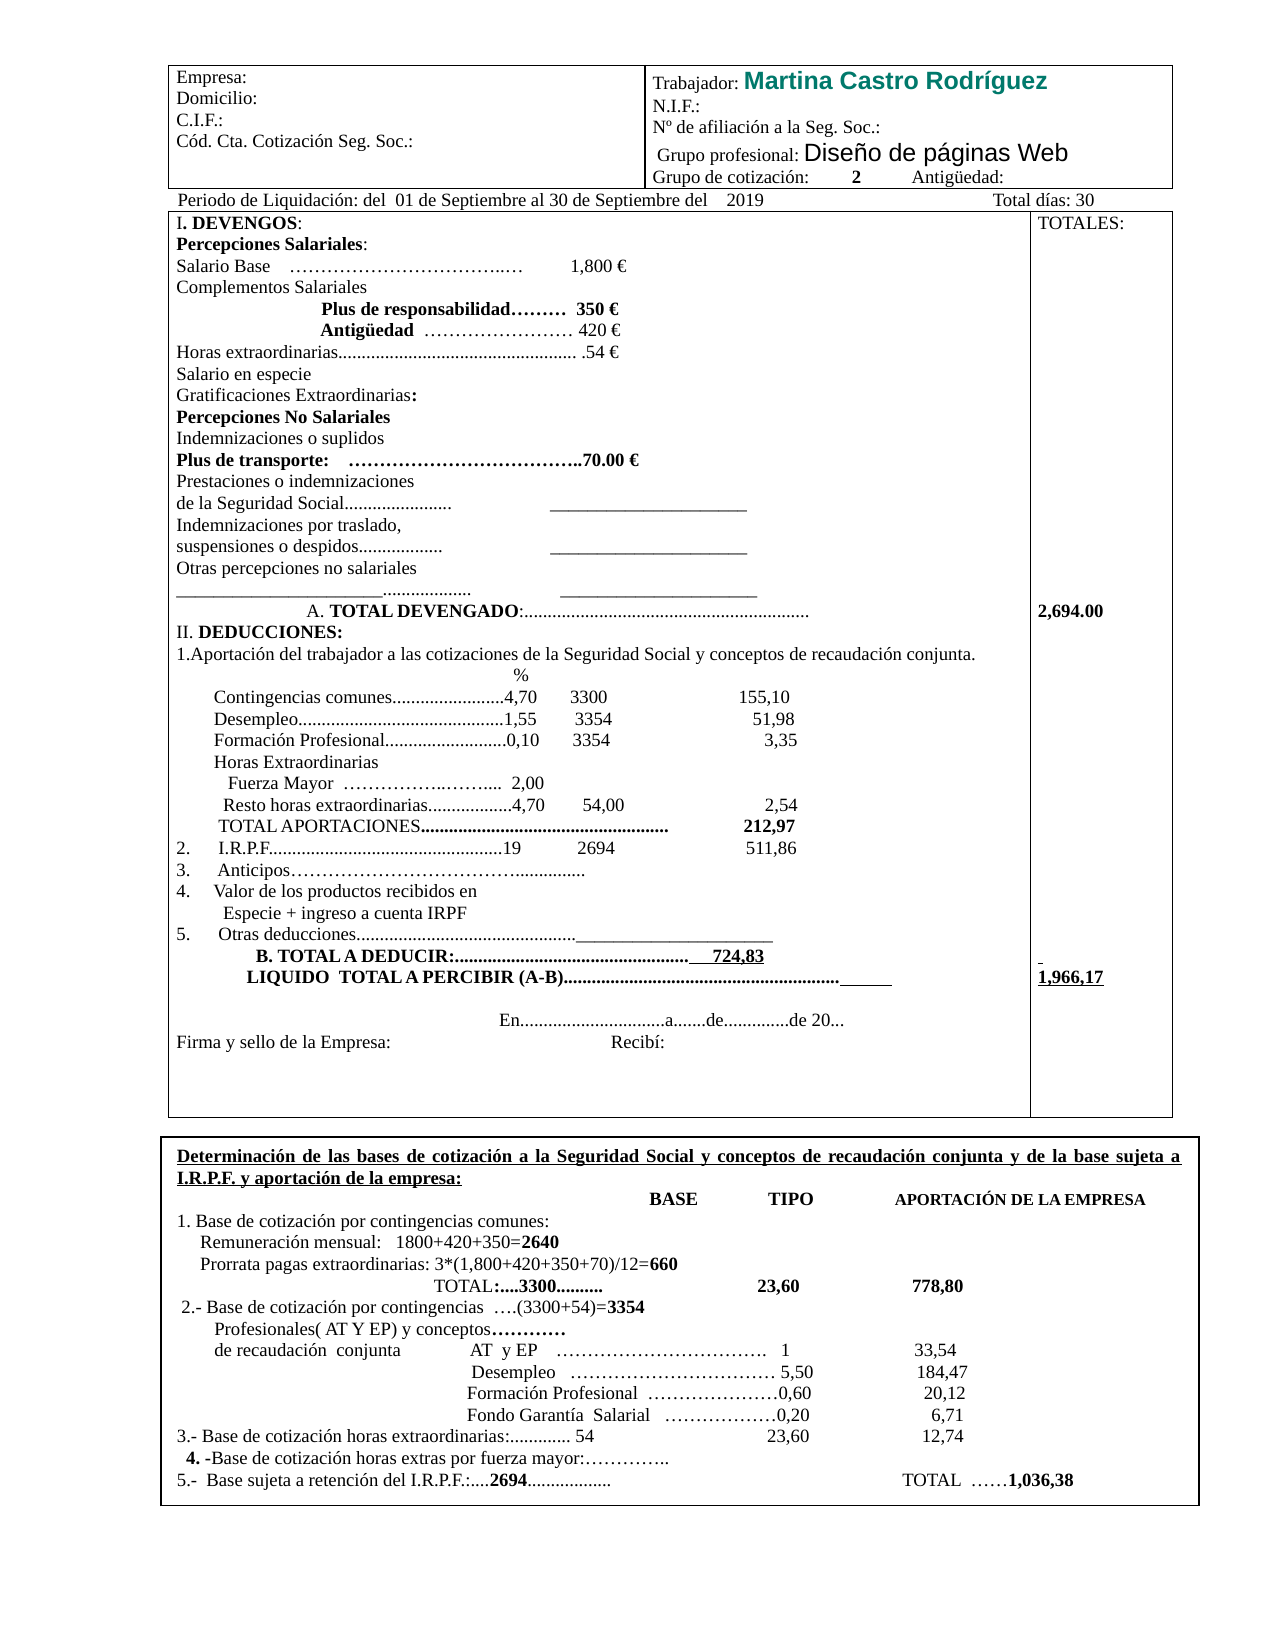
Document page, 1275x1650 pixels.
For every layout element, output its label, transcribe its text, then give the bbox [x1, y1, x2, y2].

table_header Trabajador: Martina Castro Rodríguez N.I.F.: Nº de afiliación a la Seg. Soc.: Grupo profesional: Diseño de páginas Web Grupo de cotización: 2 Antigüedad: [646, 66, 1172, 188]
text 4. -Base de cotización horas extras por fuerza mayor:………….. [177, 1447, 1183, 1468]
text Determinación de las bases de cotización a la Seguridad Social y conceptos de recaudación conjunta y de la base sujeta a I.R.P.F. y aportación de la empresa: [177, 1145, 1183, 1188]
text BASE TIPO APORTACIÓN DE LA EMPRESA [177, 1188, 1183, 1210]
text [162, 1138, 1198, 1505]
text 5.- Base sujeta a retención del I.R.P.F.:....2694.................. TOTAL ……1,036,38 [177, 1468, 1183, 1490]
text Profesionales( AT Y EP) y conceptos………… [177, 1318, 1183, 1339]
text Fondo Garantía Salarial ………………0,20 6,71 [177, 1404, 1183, 1425]
text Remuneración mensual: 1800+420+350=2640 [177, 1231, 1183, 1253]
text 1. Base de cotización por contingencias comunes: [177, 1210, 1183, 1231]
text Prorrata pagas extraordinarias: 3*(1,800+420+350+70)/12=660 [177, 1253, 1183, 1274]
text de recaudación conjunta AT y EP ……………………………. 1 33,54 [177, 1339, 1183, 1361]
text TOTAL:....3300.......... 23,60 778,80 [177, 1274, 1183, 1296]
text 2.- Base de cotización por contingencias ….(3300+54)=3354 [177, 1296, 1183, 1318]
text Formación Profesional …………………0,60 20,12 [177, 1382, 1183, 1404]
text Periodo de Liquidación: del 01 de Septiembre al 30 de Septiembre del 2019 Total días: 30 [177, 189, 1098, 211]
table_header Empresa: Domicilio: C.I.F.: Cód. Cta. Cotización Seg. Soc.: [169, 66, 644, 188]
table_header I. DEVENGOS: Percepciones Salariales: Salario Base ……………………………..… 1,800 € Complementos Salariales Plus de responsabilidad……… 350 € Antigüedad …………………… 420 € Horas extraordinarias................................................... .54 € Salario en especie Gratificaciones Extraordinarias: Percepciones No Salariales Indemnizaciones o suplidos Plus de transporte: ………………………………..70.00 € Prestaciones o indemnizaciones de la Seguridad Social....................... _____________________ Indemnizaciones por traslado, suspensiones o despidos.................. _____________________ Otras percepciones no salariales ______________________................... _____________________ A. TOTAL DEVENGADO:............................................................. II. DEDUCCIONES: 1.Aportación del trabajador a las cotizaciones de la Seguridad Social y conceptos de recaudación conjunta. % Contingencias comunes........................4,70 3300 155,10 Desempleo............................................1,55 3354 51,98 Formación Profesional..........................0,10 3354 3,35 Horas Extraordinarias Fuerza Mayor ……………..…….... 2,00 Resto horas extraordinarias..................4,70 54,00 2,54 TOTAL APORTACIONES..................................................... 212,97 2. I.R.P.F..................................................19 2694 511,86 3. Anticipos………………………………............... 4. Valor de los productos recibidos en Especie + ingreso a cuenta IRPF 5. Otras deducciones..............................................._____________________ B. TOTAL A DEDUCIR:.................................................. 724,83 LIQUIDO TOTAL A PERCIBIR (A-B)........................................................... En...............................a.......de..............de 20... Firma y sello de la Empresa: Recibí: [169, 212, 1030, 1117]
table_header TOTALES: 2,694.00 1,966,17 [1031, 212, 1172, 1117]
text Desempleo …………………………… 5,50 184,47 [177, 1361, 1183, 1382]
text 3.- Base de cotización horas extraordinarias:............. 54 23,60 12,74 [177, 1425, 1183, 1447]
